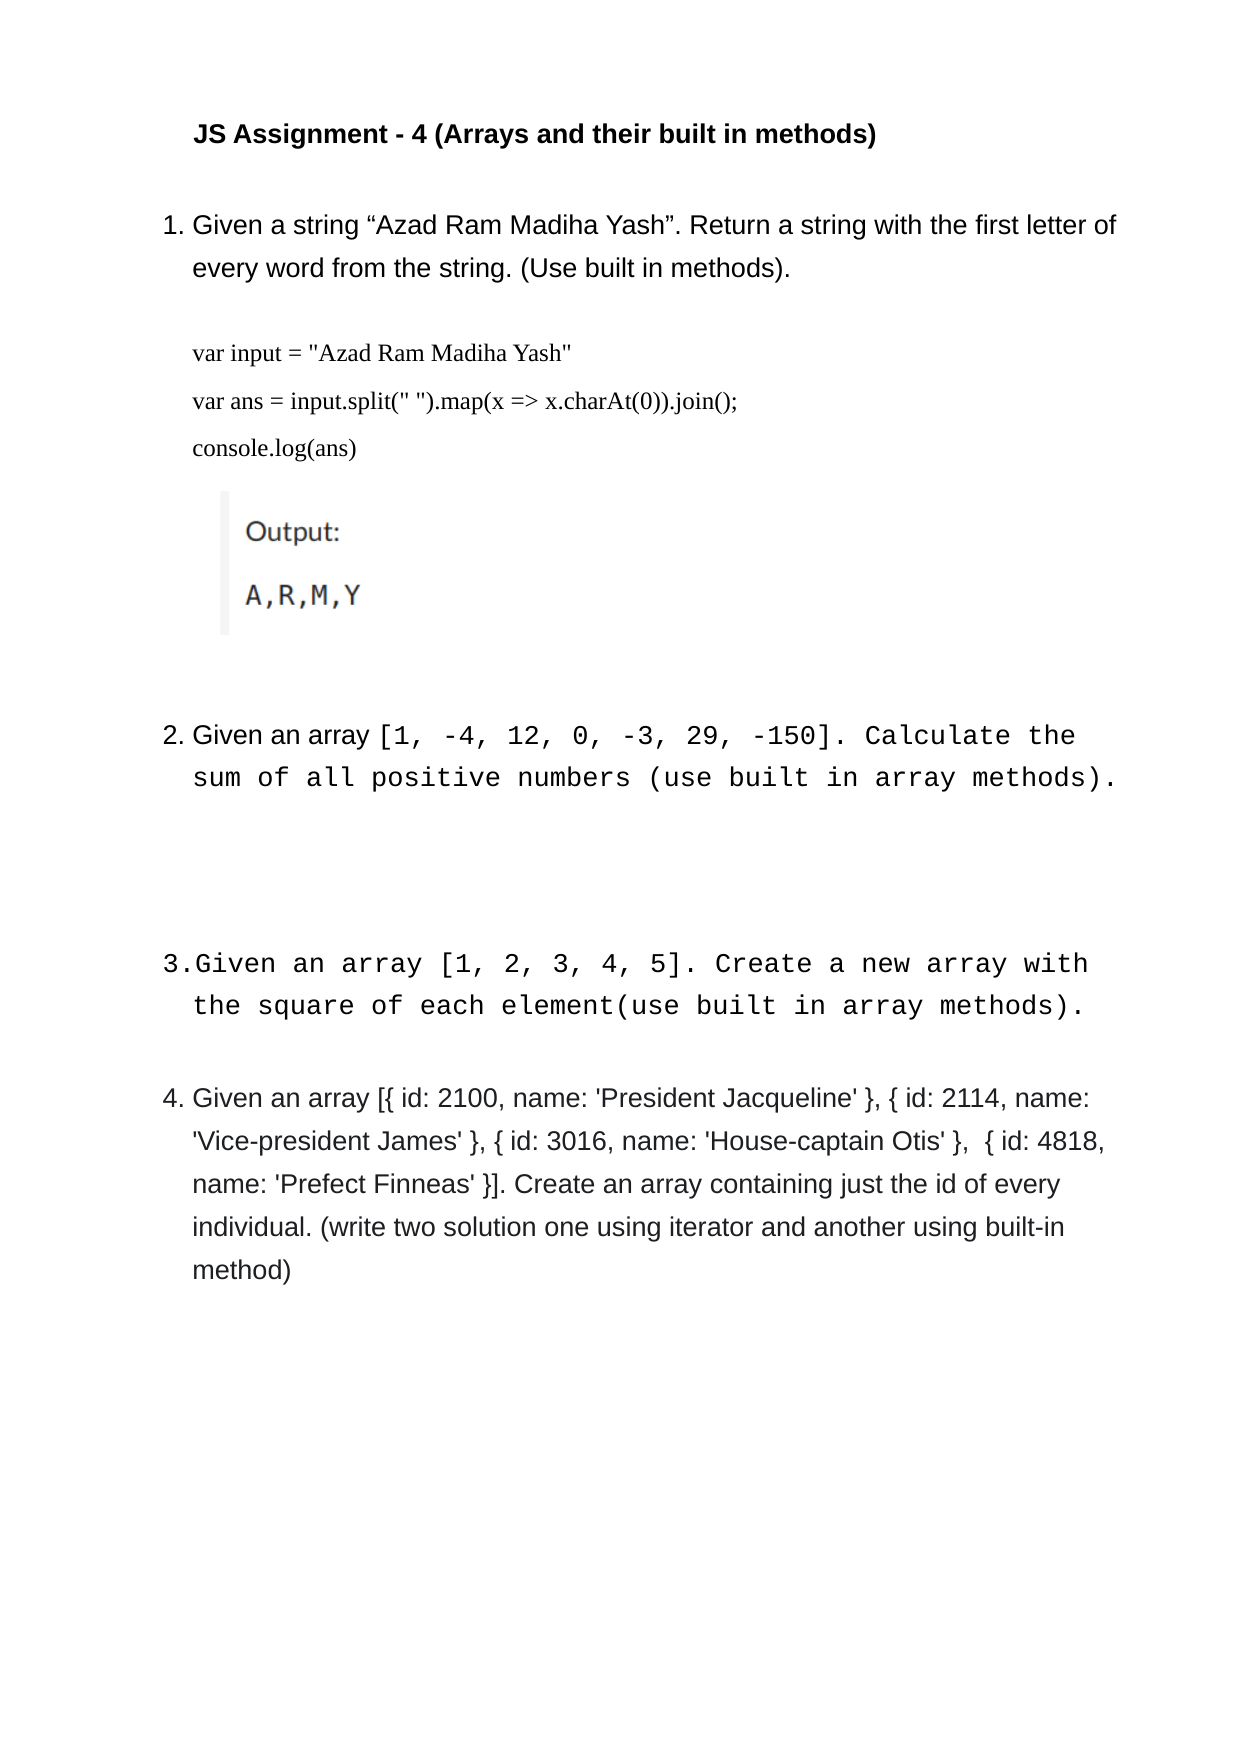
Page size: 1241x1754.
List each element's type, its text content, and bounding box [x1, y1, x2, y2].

text JS Assignment - 4 (Arrays and their built in methods) [118, 118, 1122, 149]
text var ans = input.split(" ").map(x => x.charAt(0)).join(); [118, 386, 1122, 414]
text console.log(ans) [118, 433, 1122, 462]
text var input = "Azad Ram Madiha Yash" [118, 338, 1122, 367]
list Given an array [1, 2, 3, 4, 5]. Create a new array with the square of each element(use built in array methods). [162, 949, 1122, 1023]
list Given a string “Azad Ram Madiha Yash”. Return a string with the first letter of every word from the string. (Use built in methods). [162, 209, 1122, 283]
list Given an array [{ id: 2100, name: 'President Jacqueline' }, { id: 2114, name: 'Vice-president James' }, { id: 3016, name: 'House-captain Otis' }, { id: 4818, name: 'Prefect Finneas' }]. Create an array containing just the id of every individual. (write two solution one using iterator and another using built-in method) [162, 1082, 1122, 1286]
list Given an array [1, -4, 12, 0, -3, 29, -150]. Calculate the sum of all positive numbers (use built in array methods). [162, 719, 1122, 795]
picture [193, 491, 637, 635]
